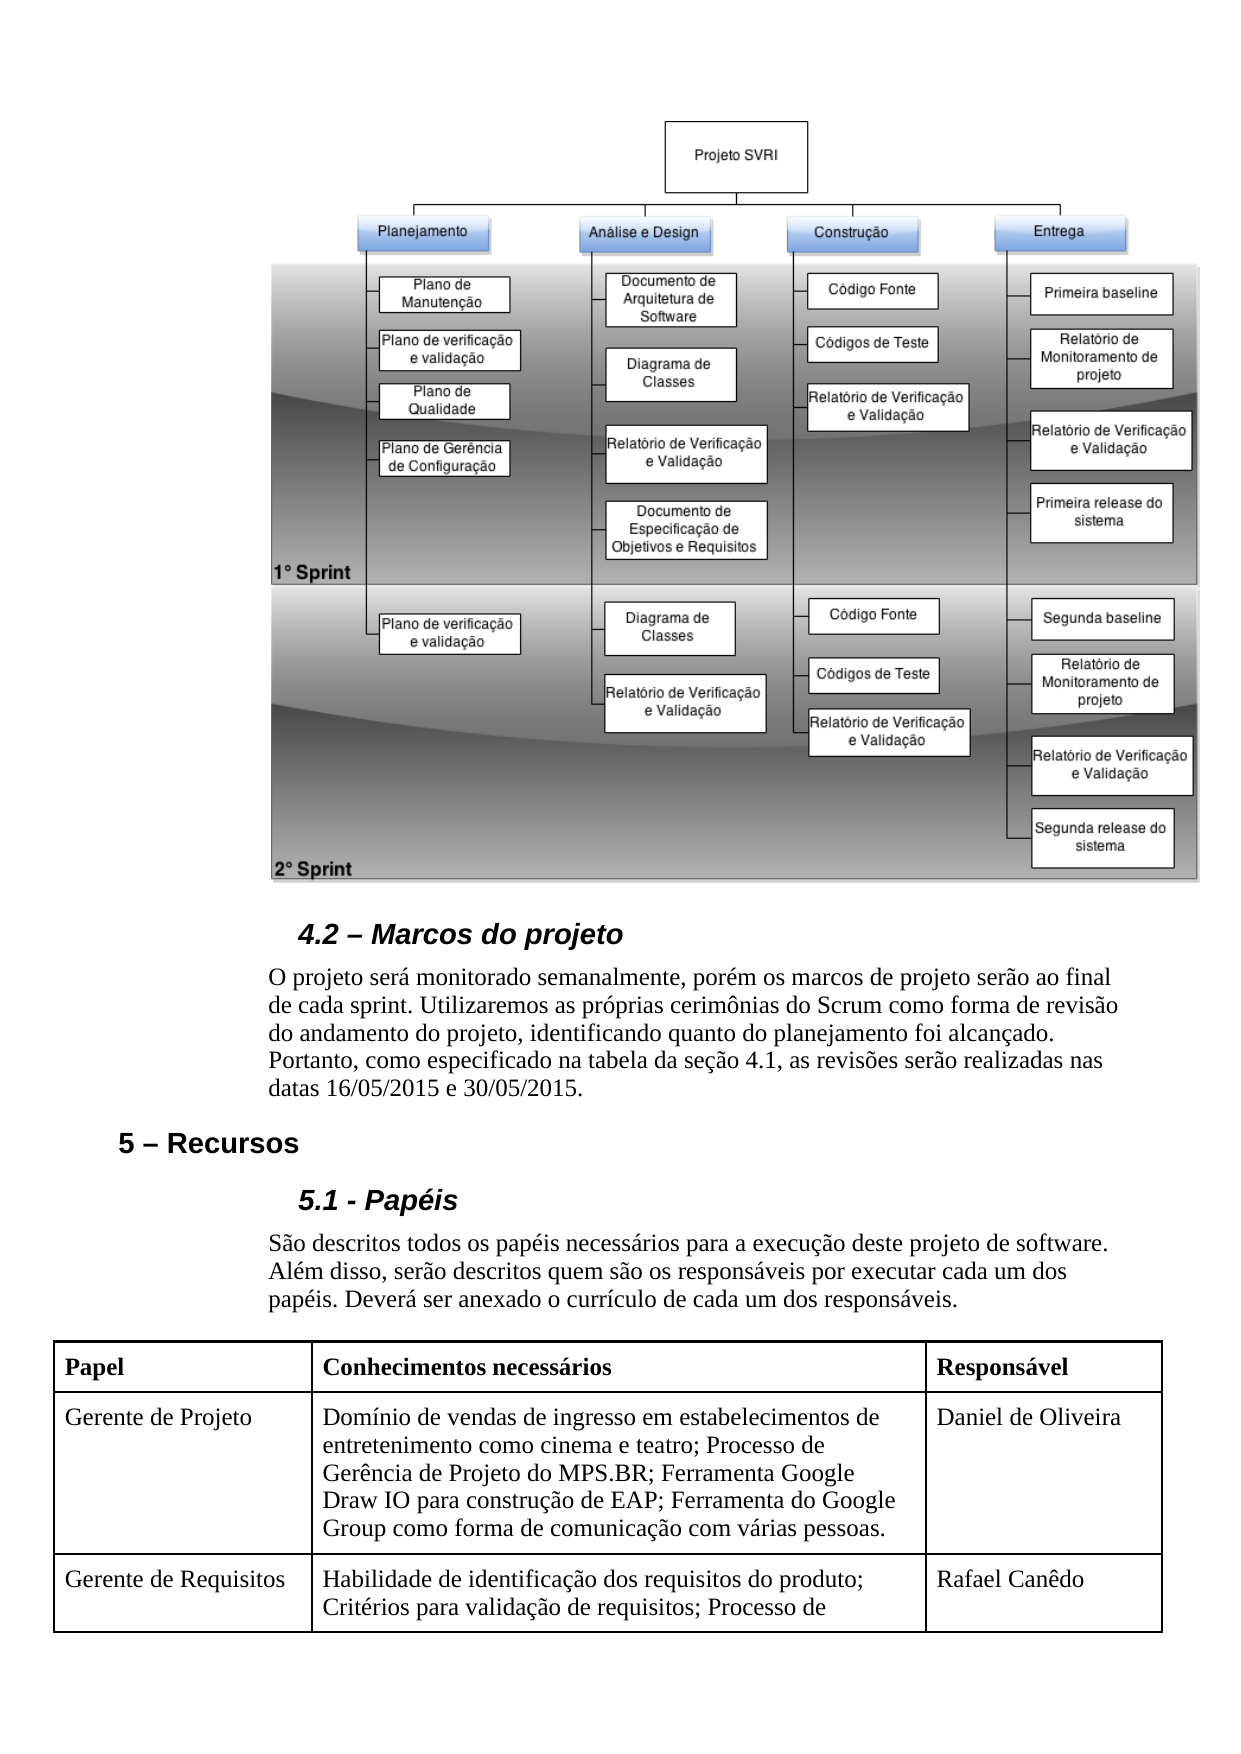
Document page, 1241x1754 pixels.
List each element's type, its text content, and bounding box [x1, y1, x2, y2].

subtitle 5.1 - Papéis [118, 1184, 1122, 1217]
table_header Papel [55, 1343, 311, 1391]
table_cell Gerente de Requisitos [55, 1555, 311, 1631]
text O projeto será monitorado semanalmente, porém os marcos de projeto serão ao final de cada sprint. Utilizaremos as próprias cerimônias do Scrum como forma de revisão do andamento do projeto, identificando quanto do planejamento foi alcançado. Portanto, como especificado na tabela da seção 4.1, as revisões serão realizadas nas datas 16/05/2015 e 30/05/2015. [268, 963, 1122, 1102]
subtitle 4.2 – Marcos do projeto [118, 918, 1122, 951]
table_cell Rafael Canêdo [927, 1555, 1161, 1631]
table_header Conhecimentos necessários [313, 1343, 925, 1391]
text São descritos todos os papéis necessários para a execução deste projeto de software. Além disso, serão descritos quem são os responsáveis por executar cada um dos papéis. Deverá ser anexado o currículo de cada um dos responsáveis. [268, 1229, 1122, 1313]
table_cell Daniel de Oliveira [927, 1393, 1161, 1552]
table_header Responsável [927, 1343, 1161, 1391]
table_cell Habilidade de identificação dos requisitos do produto; Critérios para validação de requisitos; Processo de [313, 1555, 925, 1631]
picture [271, 121, 1201, 890]
table_cell Domínio de vendas de ingresso em estabelecimentos de entretenimento como cinema e teatro; Processo de Gerência de Projeto do MPS.BR; Ferramenta Google Draw IO para construção de EAP; Ferramenta do Google Group como forma de comunicação com várias pessoas. [313, 1393, 925, 1552]
subtitle 5 – Recursos [118, 1127, 1122, 1159]
table_cell Gerente de Projeto [55, 1393, 311, 1552]
